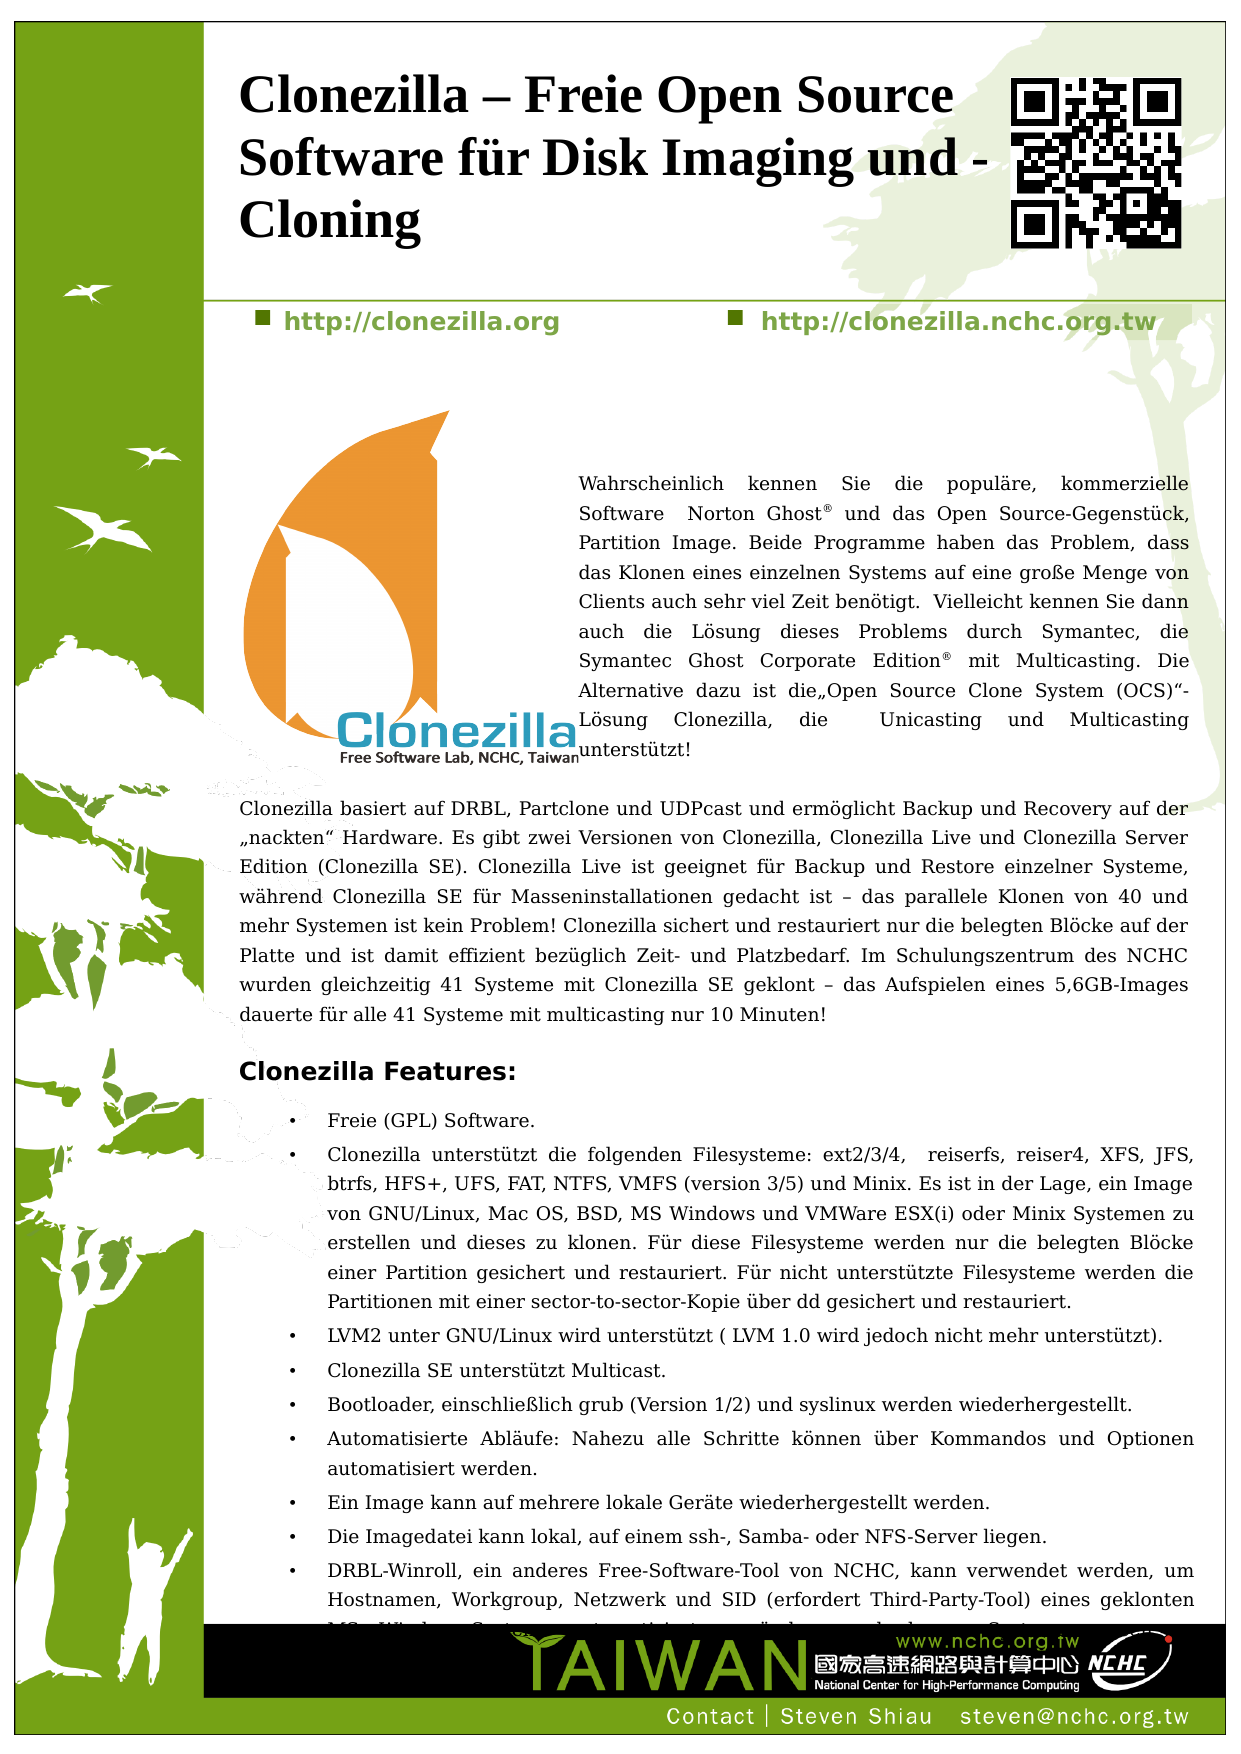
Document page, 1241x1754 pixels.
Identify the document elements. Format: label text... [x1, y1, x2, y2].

text [14, 467, 243, 762]
text http://clonezilla.org http://clonezilla.nchc.org.tw [243, 304, 1192, 338]
list Clonezilla SE unterstützt Multicast. [289, 1353, 1195, 1383]
list Bootloader, einschließlich grub (Version 1/2) und syslinux werden wiederhergestellt. [289, 1388, 1195, 1417]
text Clonezilla basiert auf DRBL, Partclone und UDPcast und ermöglicht Backup und Recovery auf der „nackten“ Hardware. Es gibt zwei Versionen von Clonezilla, Clonezilla Live und Clonezilla Server Edition (Clonezilla SE). Clonezilla Live ist geeignet für Backup und Restore einzelner Systeme, während Clonezilla SE für Masseninstallationen gedacht ist – das parallele Klonen von 40 und mehr Systemen ist kein Problem! Clonezilla sichert und restauriert nur die belegten Blöcke auf der Platte und ist damit effizient bezüglich Zeit- und Platzbedarf. Im Schulungszentrum des NCHC wurden gleichzeitig 41 Systeme mit Clonezilla SE geklont – das Aufspielen eines 5,6GB-Images dauerte für alle 41 Systeme mit multicasting nur 10 Minuten! [239, 791, 1190, 1027]
list Automatisierte Abläufe: Nahezu alle Schritte können über Kommandos und Optionen automatisiert werden. [289, 1422, 1195, 1481]
list Freie (GPL) Software. [289, 1104, 1195, 1133]
list DRBL-Winroll, ein anderes Free-Software-Tool von NCHC, kann verwendet werden, um Hostnamen, Workgroup, Netzwerk und SID (erfordert Third-Party-Tool) eines geklonten MS Windows-Systems automatisiert zu ändern und dessen Systemresourcen zu überprüfen. [289, 1554, 1195, 1672]
list Clonezilla unterstützt die folgenden Filesysteme: ext2/3/4, reiserfs, reiser4, XFS, JFS, btrfs, HFS+, UFS, FAT, NTFS, VMFS (version 3/5) und Minix. Es ist in der Lage, ein Image von GNU/Linux, Mac OS, BSD, MS Windows und VMWare ESX(i) oder Minix Systemen zu erstellen und dieses zu klonen. Für diese Filesysteme werden nur die belegten Blöcke einer Partition gesichert und restauriert. Für nicht unterstützte Filesysteme werden die Partitionen mit einer sector-to-sector-Kopie über dd gesichert und restauriert. [289, 1138, 1195, 1315]
text Clonezilla Features: [238, 1057, 1190, 1086]
list Ein Image kann auf mehrere lokale Geräte wiederhergestellt werden. [289, 1486, 1195, 1515]
list LVM2 unter GNU/Linux wird unterstützt ( LVM 1.0 wird jedoch nicht mehr unterstützt). [289, 1319, 1195, 1349]
list Die Imagedatei kann lokal, auf einem ssh-, Samba- oder NFS-Server liegen. [289, 1520, 1195, 1549]
picture [14, 22, 1226, 1735]
text Wahrscheinlich kennen Sie die populäre, kommerzielle Software Norton Ghost® und das Open Source-Gegenstück, Partition Image. Beide Programme haben das Problem, dass das Klonen eines einzelnen Systems auf eine große Menge von Clients auch sehr viel Zeit benötigt. Vielleicht kennen Sie dann auch die Lösung dieses Problems durch Symantec, die Symantec Ghost Corporate Edition® mit Multicasting. Die Alternative dazu ist die„Open Source Clone System (OCS)“-Lösung Clonezilla, die Unicasting und Multicasting unterstützt! [579, 467, 1190, 762]
